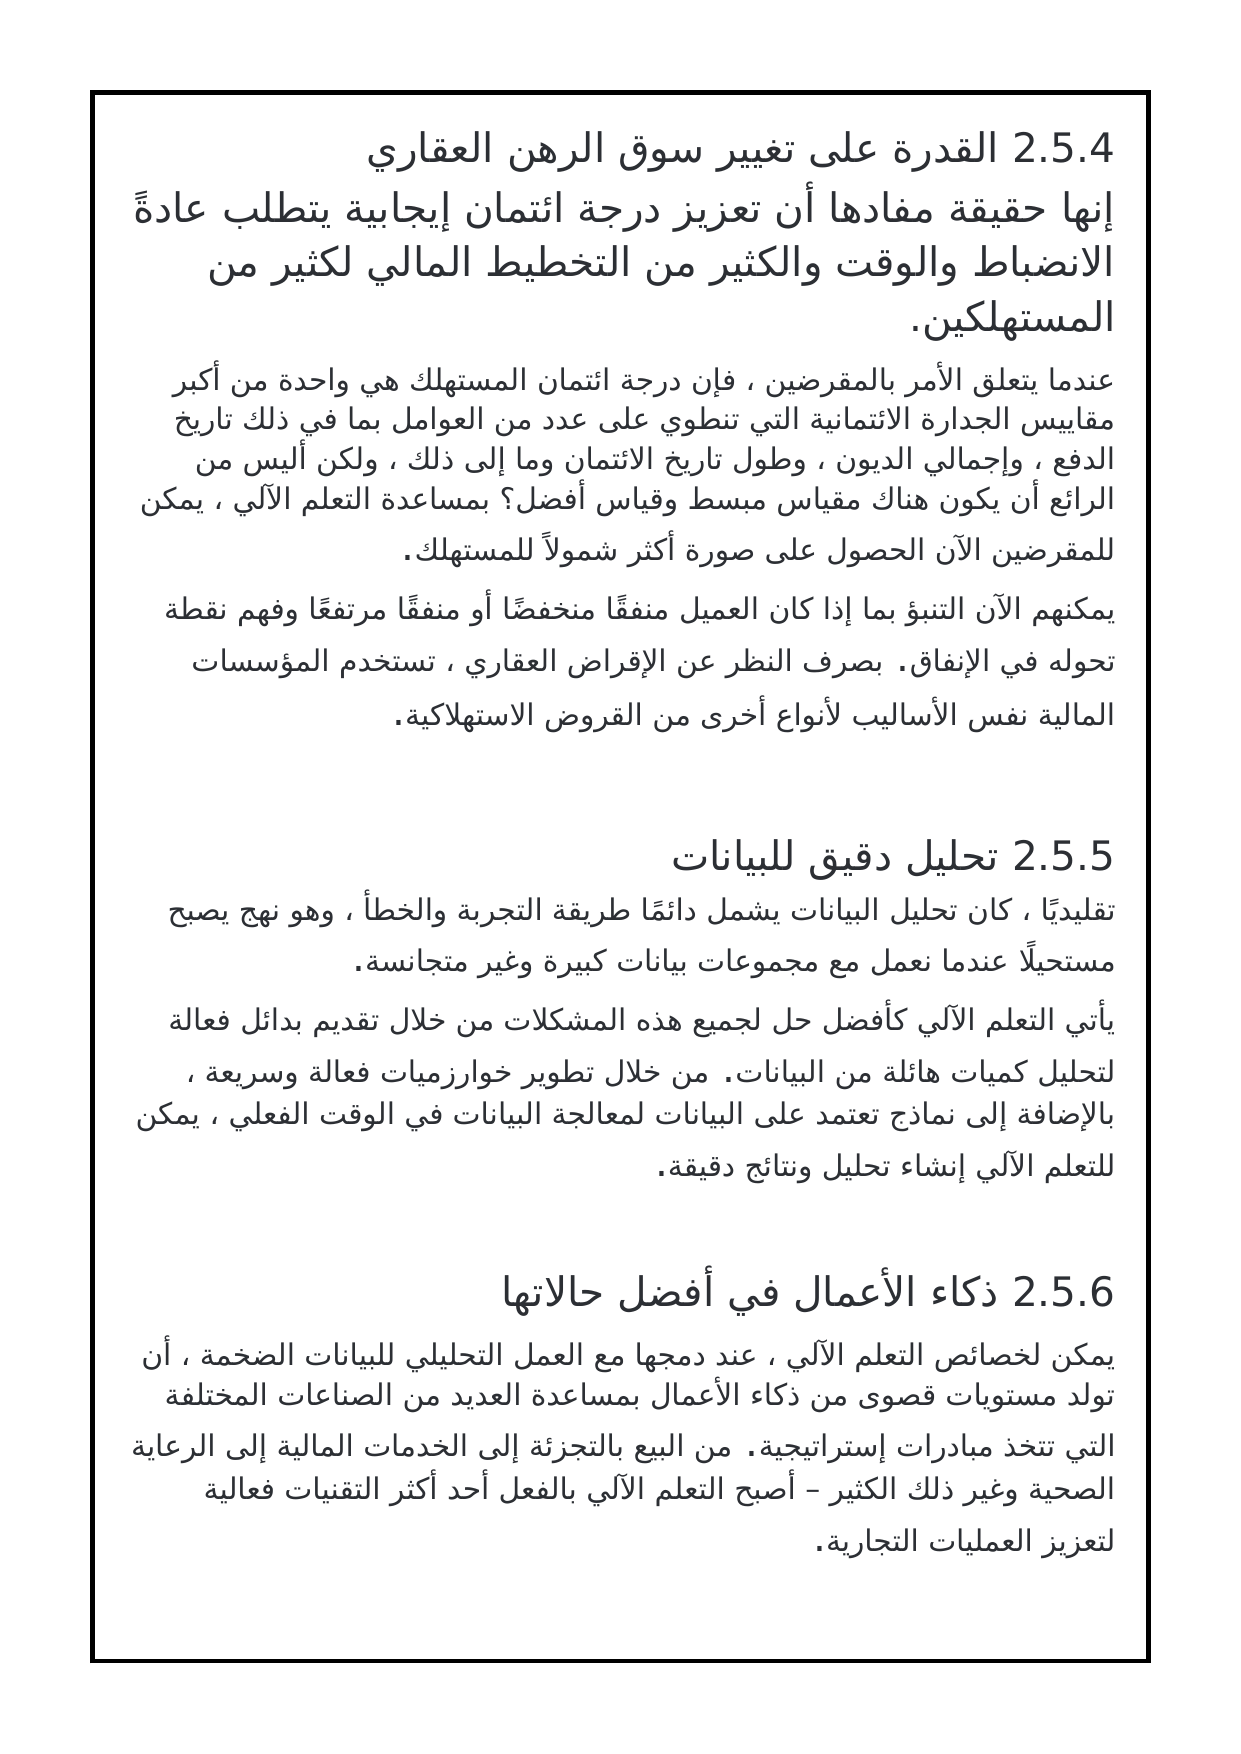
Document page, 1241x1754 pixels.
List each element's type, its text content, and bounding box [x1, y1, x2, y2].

text يمكنهم الآن التنبؤ بما إذا كان العميل منفقًا منخفضًا أو منفقًا مرتفعًا وفهم نقطة تحوله في الإنفاق. بصرف النظر عن الإقراض العقاري ، تستخدم المؤسسات المالية نفس الأساليب لأنواع أخرى من القروض الاستهلاكية. [125, 592, 1116, 735]
text عندما يتعلق الأمر بالمقرضين ، فإن درجة ائتمان المستهلك هي واحدة من أكبر مقاييس الجدارة الائتمانية التي تنطوي على عدد من العوامل بما في ذلك تاريخ الدفع ، وإجمالي الديون ، وطول تاريخ الائتمان وما إلى ذلك ، ولكن أليس من الرائع أن يكون هناك مقياس مبسط وقياس أفضل؟ بمساعدة التعلم الآلي ، يمكن للمقرضين الآن الحصول على صورة أكثر شمولاً للمستهلك. [125, 362, 1116, 570]
subtitle 2.5.5 تحليل دقيق للبيانات [125, 833, 1116, 880]
text يمكن لخصائص التعلم الآلي ، عند دمجها مع العمل التحليلي للبيانات الضخمة ، أن تولد مستويات قصوى من ذكاء الأعمال بمساعدة العديد من الصناعات المختلفة التي تتخذ مبادرات إستراتيجية. من البيع بالتجزئة إلى الخدمات المالية إلى الرعاية الصحية وغير ذلك الكثير – أصبح التعلم الآلي بالفعل أحد أكثر التقنيات فعالية لتعزيز العمليات التجارية. [125, 1338, 1116, 1561]
text 2.5.6 ذكاء الأعمال في أفضل حالاتها [125, 1269, 1116, 1316]
text إنها حقيقة مفادها أن تعزيز درجة ائتمان إيجابية يتطلب عادةً الانضباط والوقت والكثير من التخطيط المالي لكثير من المستهلكين. [125, 185, 1116, 341]
subtitle 2.5.4 القدرة على تغيير سوق الرهن العقاري [125, 125, 1116, 172]
text يأتي التعلم الآلي كأفضل حل لجميع هذه المشكلات من خلال تقديم بدائل فعالة لتحليل كميات هائلة من البيانات. من خلال تطوير خوارزميات فعالة وسريعة ، بالإضافة إلى نماذج تعتمد على البيانات لمعالجة البيانات في الوقت الفعلي ، يمكن للتعلم الآلي إنشاء تحليل ونتائج دقيقة. [125, 1003, 1116, 1186]
text تقليديًا ، كان تحليل البيانات يشمل دائمًا طريقة التجربة والخطأ ، وهو نهج يصبح مستحيلًا عندما نعمل مع مجموعات بيانات كبيرة وغير متجانسة. [125, 892, 1116, 981]
